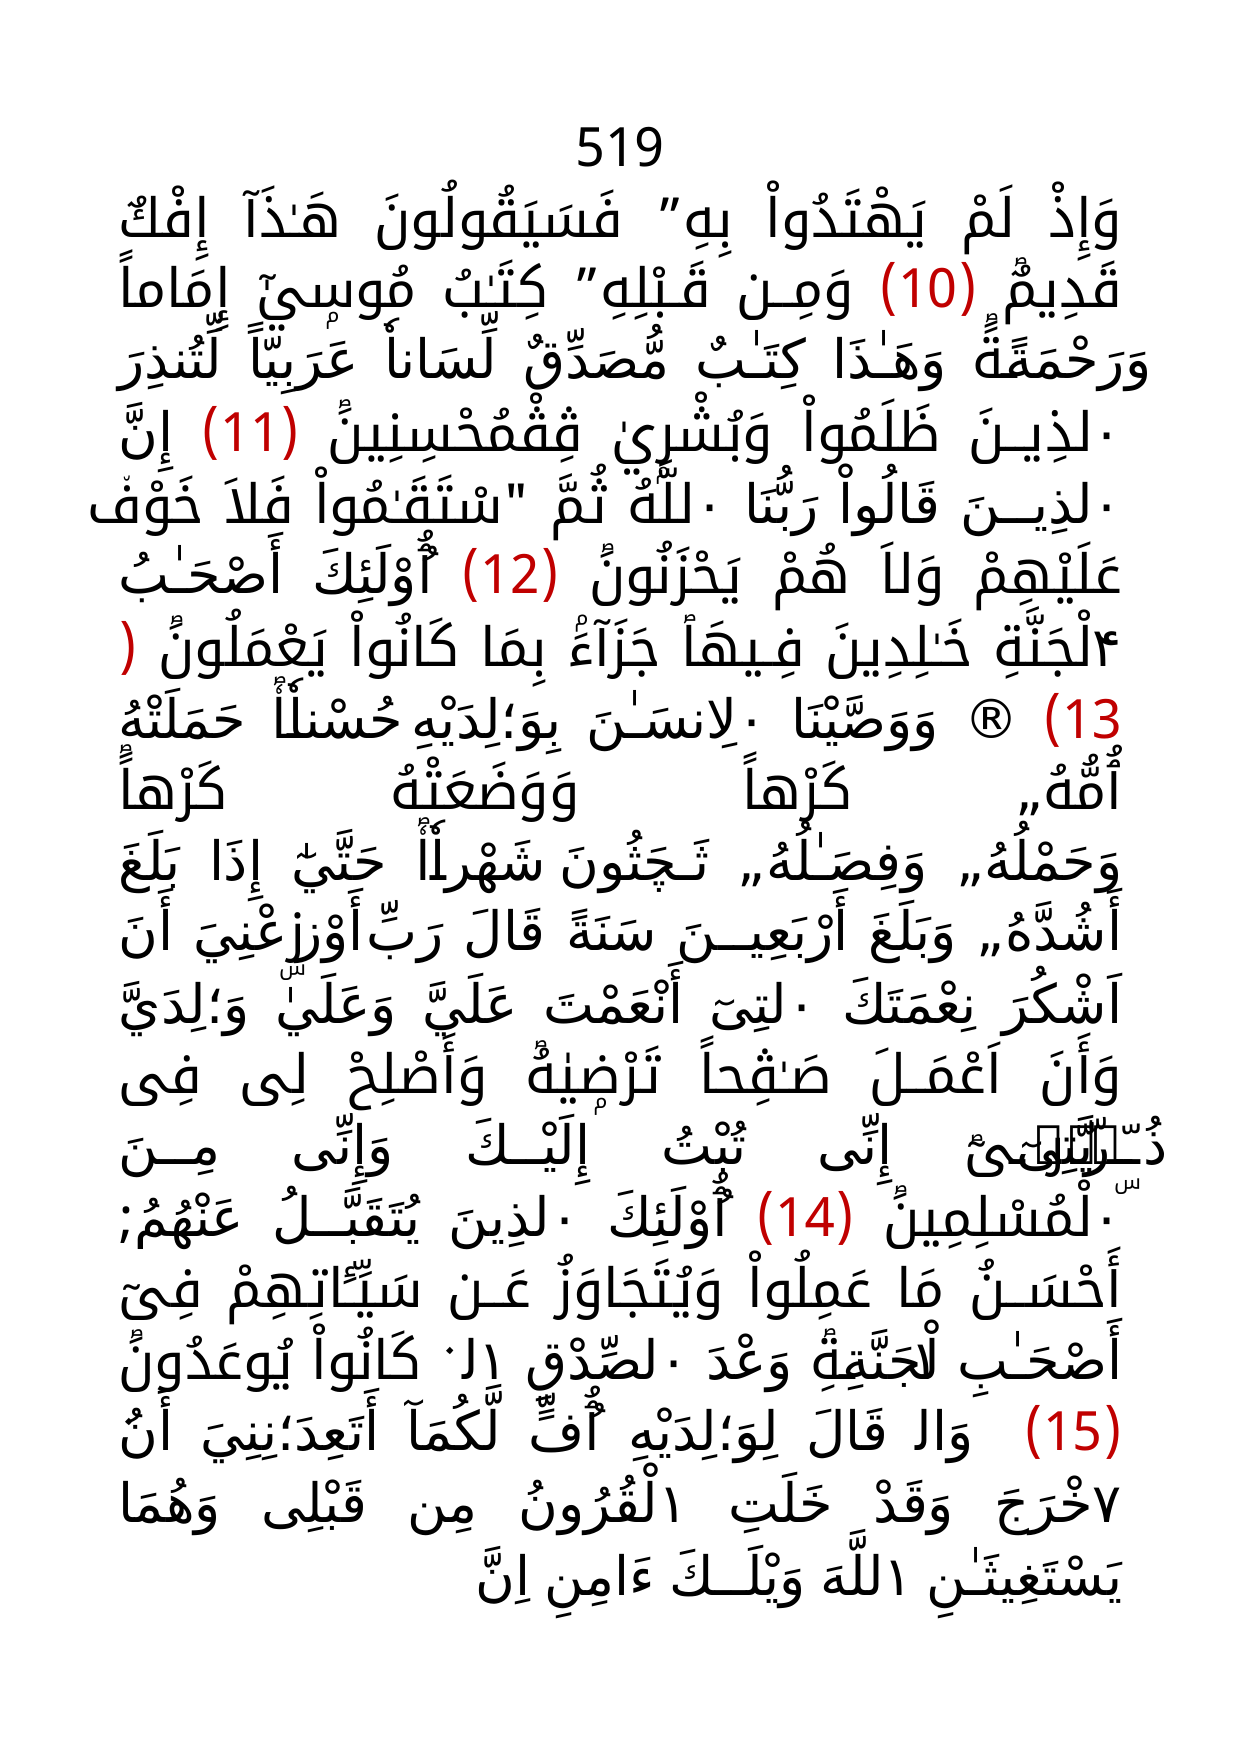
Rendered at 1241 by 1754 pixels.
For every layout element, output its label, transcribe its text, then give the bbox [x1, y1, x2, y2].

text 519 [118, 118, 1122, 189]
text وَإِذْ لَمْ يَهْتَدُواْ بِهِ” فَسَيَقُولُونَ هَـٰذَآ إِفْكٌ قَدِيمٌؐ (10) وَمِــن قَـبْلِهِ” كِتَـٰبُ مُوسۭيٰٓ إِمَاماً وَرَحْمَةًؐ وَهَـٰذَا كِتَـٰبٌ مُّصَدِّقٌ لِّسَاناٗ عَرَبِيّاً لِّتُنذِرَ ۰لذِيــنَ ظَلَمُواْ وَبُشْرۭيٰ ڤِڤْمُحْسِنِينَؐ (11) إِنَّ ۰لذِيــنَ قَالُواْ رَبُّنَا ۰للَّهُ ثُمَّ "سْتَقَـٰمُواْ فَلاَ خَوْف٘ عَلَيْهِمْ وَلاَ هُمْ يَحْزَنُونَؐ (12) ٱُوْلَئِكَ أَصْحَـٰبُ ۴لْجَنَّةِ خَـٰلِدِينَ فِـيهَاؐ جَزَآءَۢ بِمَا كَانُواْ يَعْمَلُونَؐ (13) ® وَوَصَّيْنَا ۰لِانسَـٰنَ بِوَ؛لِدَيْهِ حُسْناٗؐ حَمَلَتْهُ ٱُمُّهُ„ كَرْهاً وَوَضَعَتْهُ كَرْهاًؐ وَحَمْلُهُ„ وَفِصَـٰلُهُ„ ثَـچَثُونَ شَهْراٗؐ حَتَّيٰٓ إِذَا بَلَغَ أَشُدَّهُ„ وَبَلَغَ أَرْبَعِيــنَ سَنَةً قَالَ رَبِّ أَوْزۣعْنِيَ أَنَ اَشْكُرَ نِعْمَتَكَ ۰لتِىٓ أَنْعَمْتَ عَلَيَّ وَعَلَيٰ وَ؛لِدَيَّ وَأَنَ اَعْمَــلَ صَـٰڤِحاً تَرْضۭيٰهُؐ وَأَصْلِحْ لِى فِى ذُرّۣيَّتِىٓؐ إِنِّى تُبْتُ إِلَيْــكَ وَإِنِّى مِــنَ ۰لْمُسْلِمِينَؐ (14) ٱُوْلَئِكَ ۰لذِينَ يُتَقَبَّــلُ عَنْهُمُ; أَحْسَــنُ مَا عَمِلُواْ وَيُتَجَاوَزُ عَــن سَيِّـَٔاتِهِمْ فِىٓ أَصْحَـٰبِ ۱لْجَنَّةِؐ وَعْدَ ۰لصِّدْقِ ۱ﻟ﮲ كَانُواْ يُوعَدُونَؐ (15) وَاﻟ﮲ قَالَ لِوَ؛لِدَيْهِ ٱُفٍّ لَّكُمَآ أَتَعِدَ؛نِنِيَ أَنُ ۷خْرَجَ وَقَدْ خَلَتِ ۱لْقُرُونُ مِن قَبْلِى وَهُمَا يَسْتَغِيثَـٰنِ ۱للَّهَ وَيْلَــكَ ءَامِنِ اِنَّ [118, 189, 1122, 1617]
